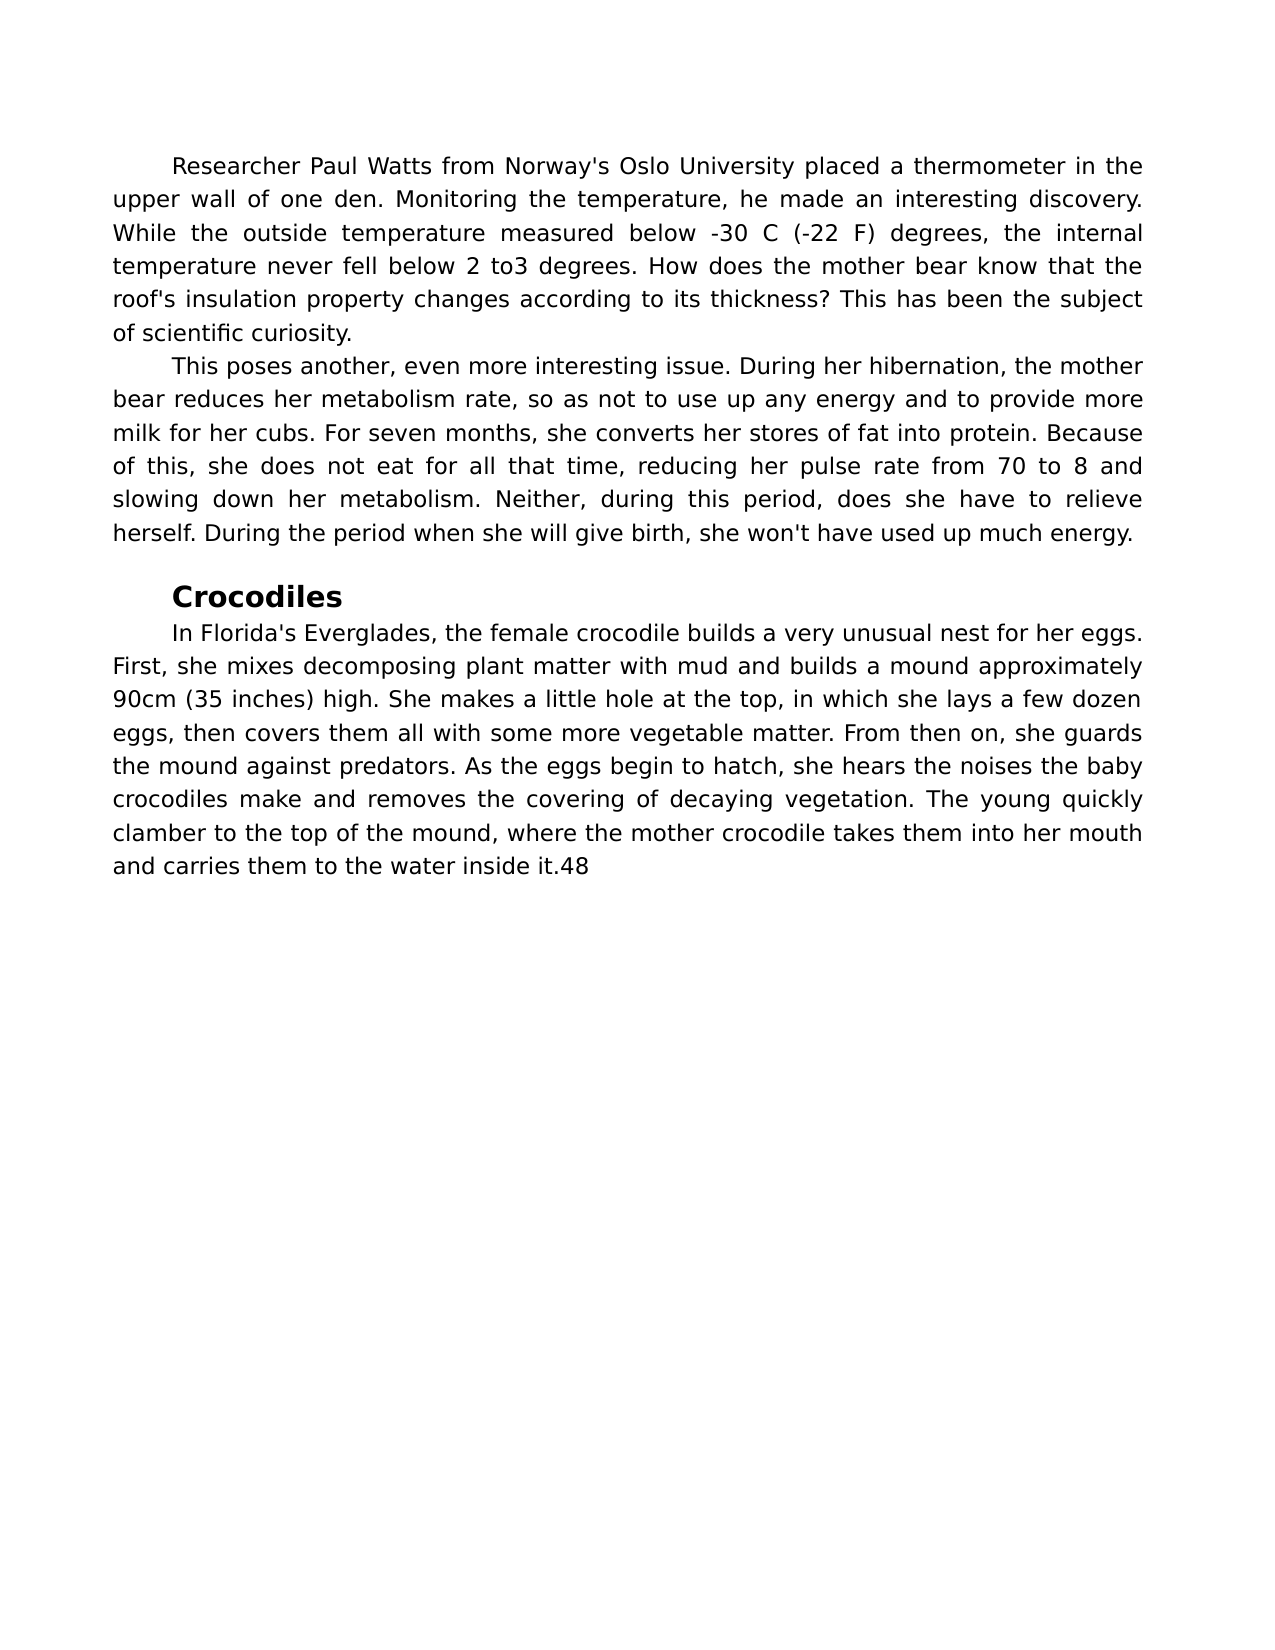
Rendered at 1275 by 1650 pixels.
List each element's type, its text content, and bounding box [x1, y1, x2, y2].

text Researcher Paul Watts from Norway's Oslo University placed a thermometer in the upper wall of one den. Monitoring the temperature, he made an interesting discovery. While the outside temperature measured below -30 C (-22 F) degrees, the internal temperature never fell below 2 to3 degrees. How does the mother bear know that the roof's insulation property changes according to its thickness? This has been the subject of scientific curiosity. [112, 148, 1145, 348]
text Crocodiles [112, 581, 1145, 614]
text In Florida's Everglades, the female crocodile builds a very unusual nest for her eggs. First, she mixes decomposing plant matter with mud and builds a mound approximately 90cm (35 inches) high. She makes a little hole at the top, in which she lays a few dozen eggs, then covers them all with some more vegetable matter. From then on, she guards the mound against predators. As the eggs begin to hatch, she hears the noises the baby crocodiles make and removes the covering of decaying vegetation. The young quickly clamber to the top of the mound, where the mother crocodile takes them into her mouth and carries them to the water inside it.48 [112, 614, 1145, 881]
text This poses another, even more interesting issue. During her hibernation, the mother bear reduces her metabolism rate, so as not to use up any energy and to provide more milk for her cubs. For seven months, she converts her stores of fat into protein. Because of this, she does not eat for all that time, reducing her pulse rate from 70 to 8 and slowing down her metabolism. Neither, during this period, does she have to relieve herself. During the period when she will give birth, she won't have used up much energy. [112, 348, 1145, 548]
